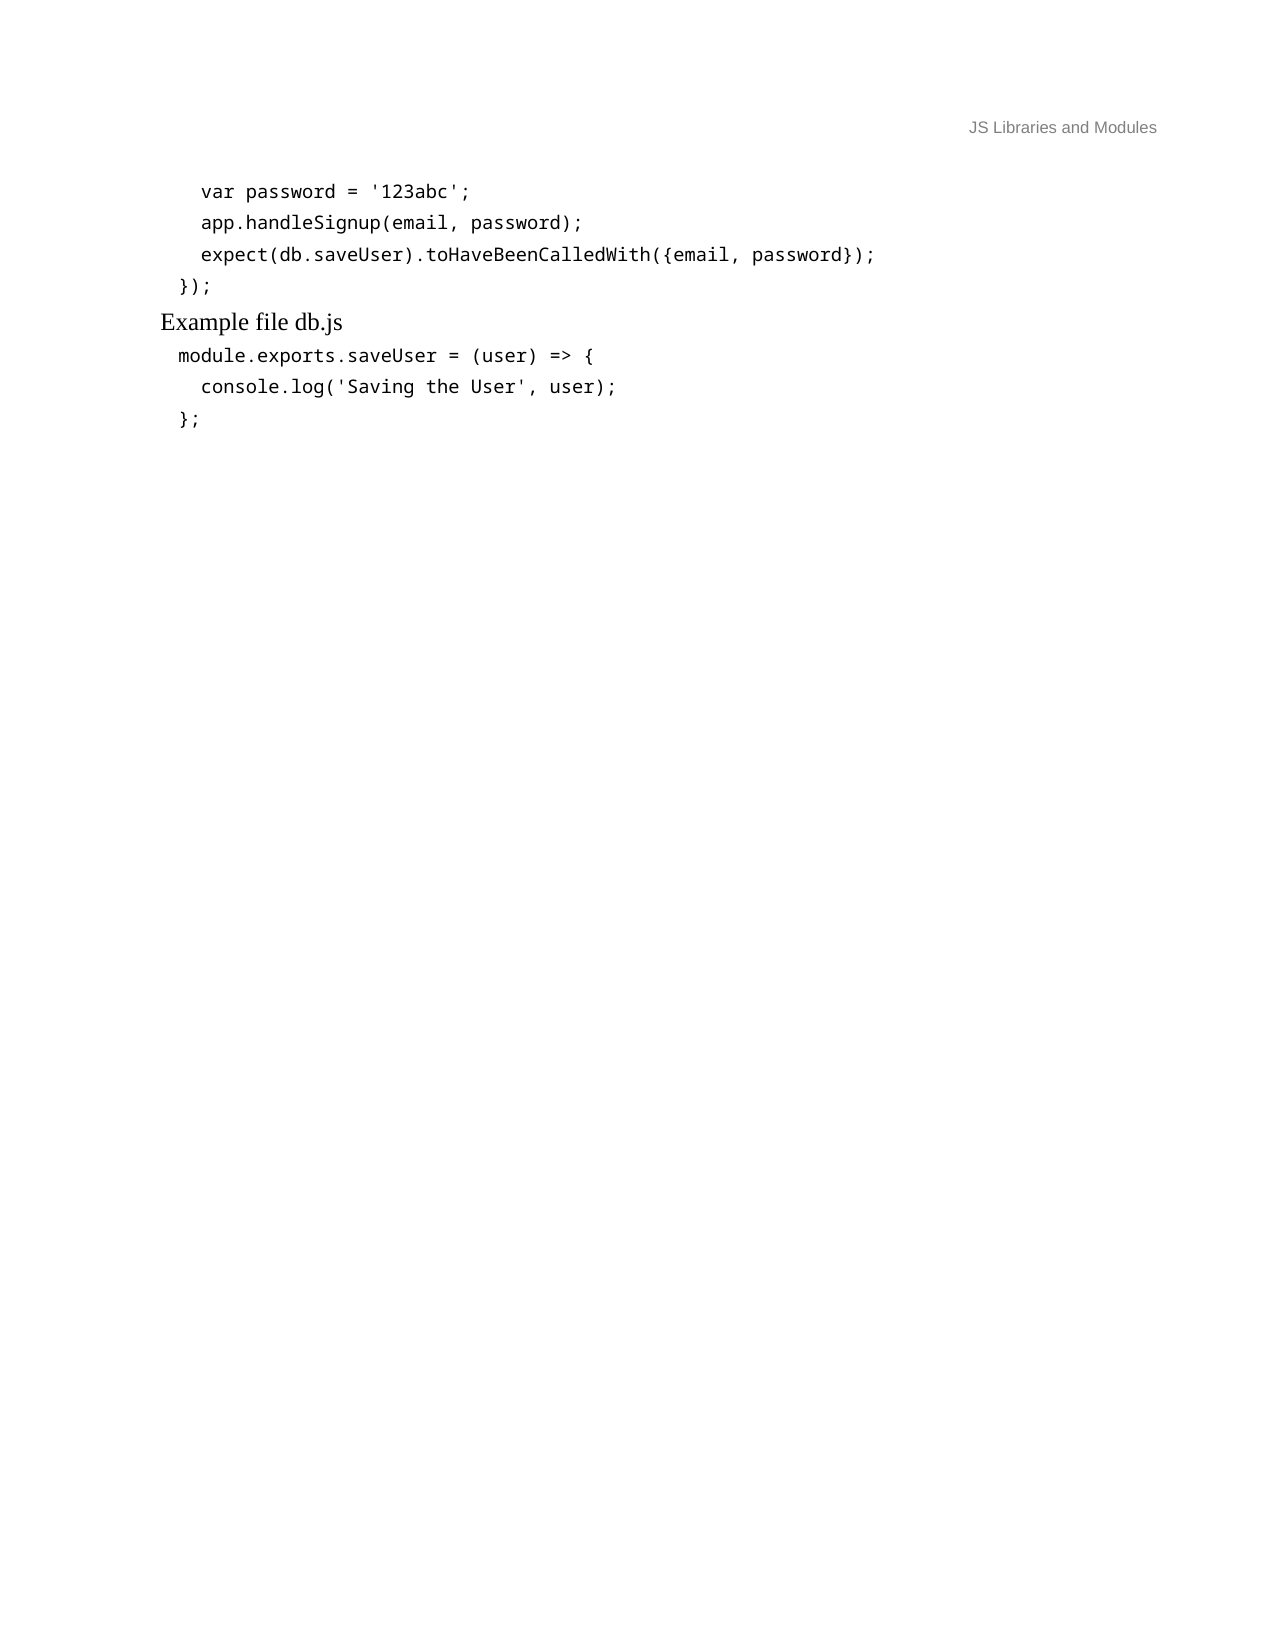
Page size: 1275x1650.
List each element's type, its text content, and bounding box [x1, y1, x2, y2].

text expect(db.saveUser).toHaveBeenCalledWith({email, password}); [178, 241, 1157, 267]
text Example file db.js [160, 307, 1157, 336]
text }); [178, 273, 1157, 298]
text var password = '123abc'; [178, 178, 1157, 204]
text console.log('Saving the User', user); [178, 374, 1157, 399]
text app.handleSignup(email, password); [178, 210, 1157, 235]
text }; [178, 405, 1157, 431]
text module.exports.saveUser = (user) => { [178, 342, 1157, 368]
